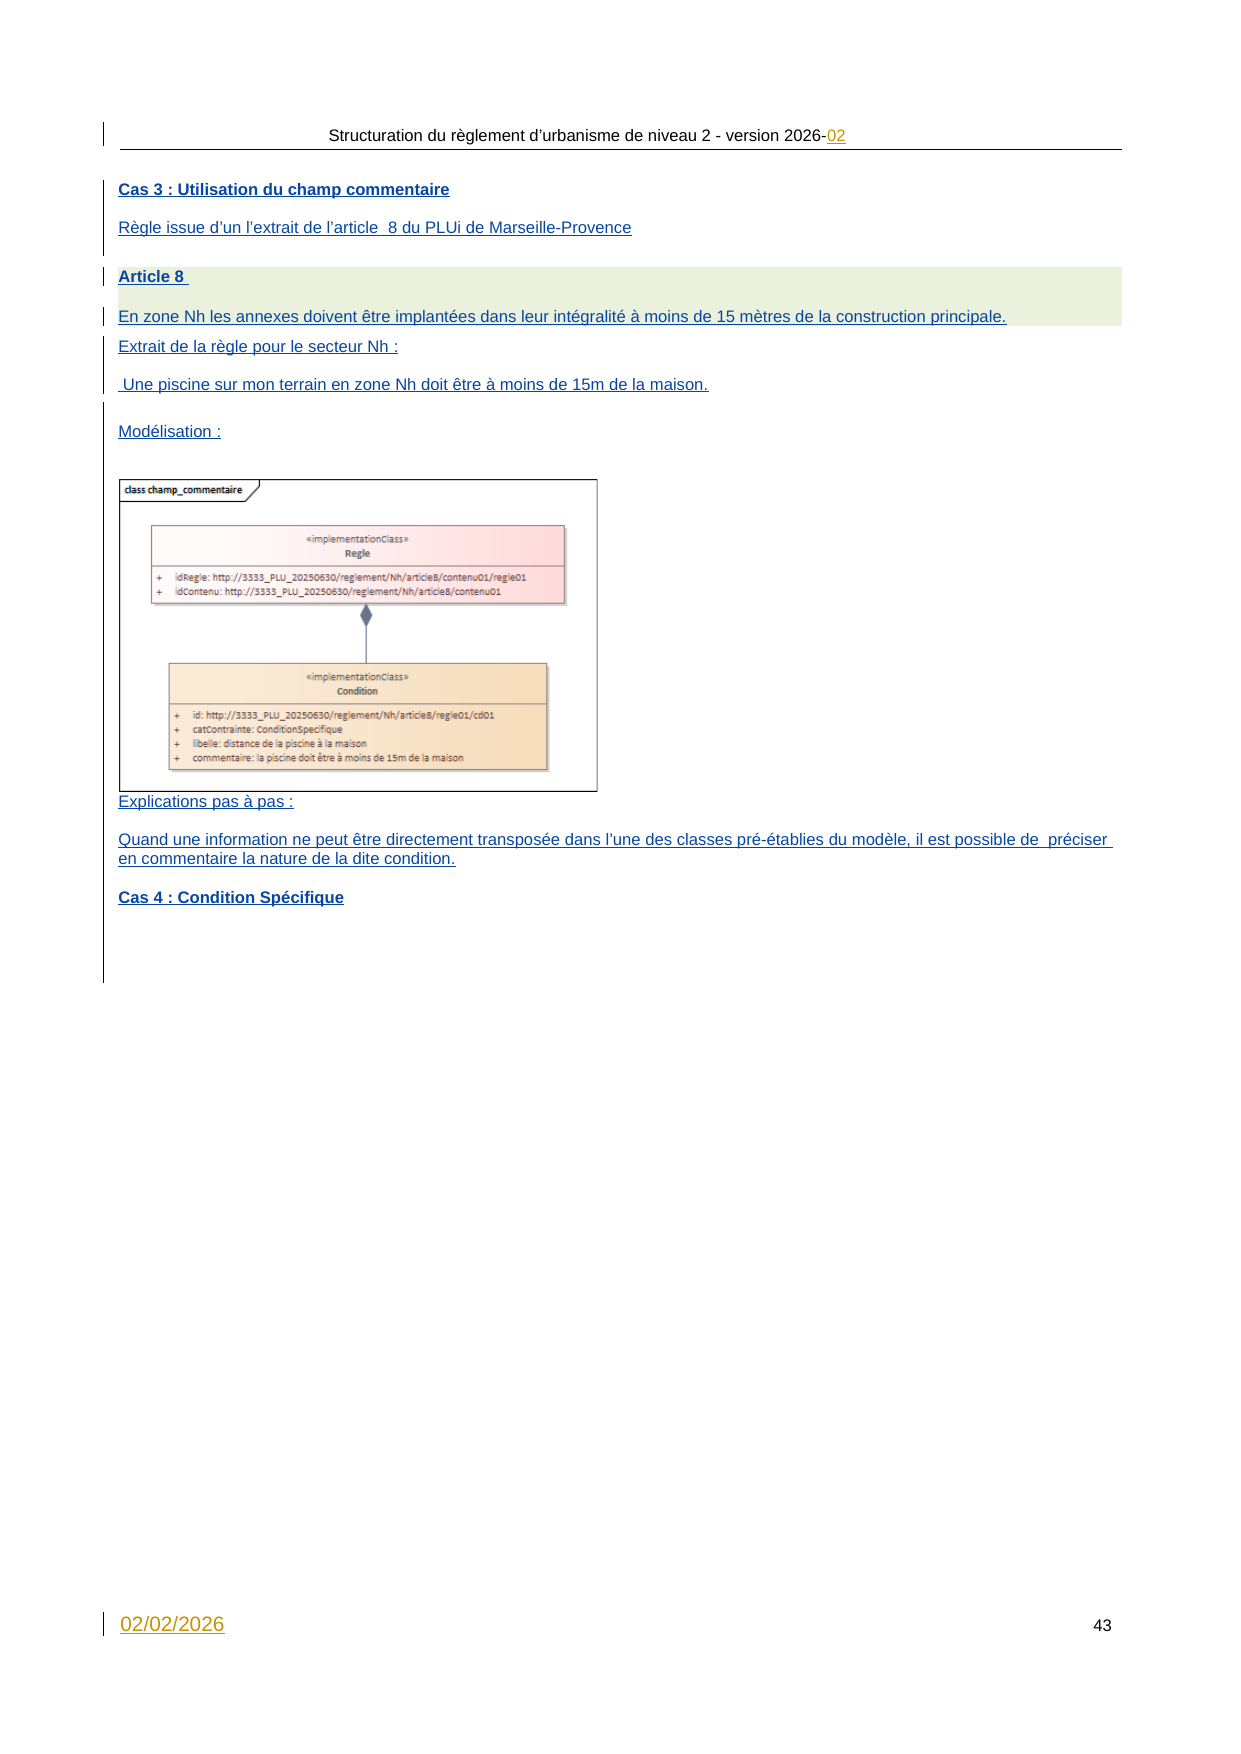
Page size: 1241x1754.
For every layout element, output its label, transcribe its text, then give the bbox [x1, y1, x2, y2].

text Une piscine sur mon terrain en zone Nh doit être à moins de 15m de la maison. [118, 375, 1122, 394]
text Extrait de la règle pour le secteur Nh : [118, 336, 1122, 356]
text En zone Nh les annexes doivent être implantées dans leur intégralité à moins de 15 mètres de la construction principale. [118, 307, 1122, 326]
text Règle issue d’un l’extrait de l’article 8 du PLUi de Marseille-Provence [118, 218, 1122, 237]
text Cas 4 : Condition Spécifique [118, 887, 1122, 907]
text Cas 3 : Utilisation du champ commentaire [118, 180, 1122, 199]
text Article 8 [118, 267, 1122, 286]
text Quand une information ne peut être directement transposée dans l’une des classes pré-établies du modèle, il est possible de préciser en commentaire la nature de la dite condition. [118, 830, 1122, 868]
text Modélisation : [118, 421, 1122, 441]
text Explications pas à pas : [118, 792, 1122, 811]
picture [118, 478, 598, 792]
